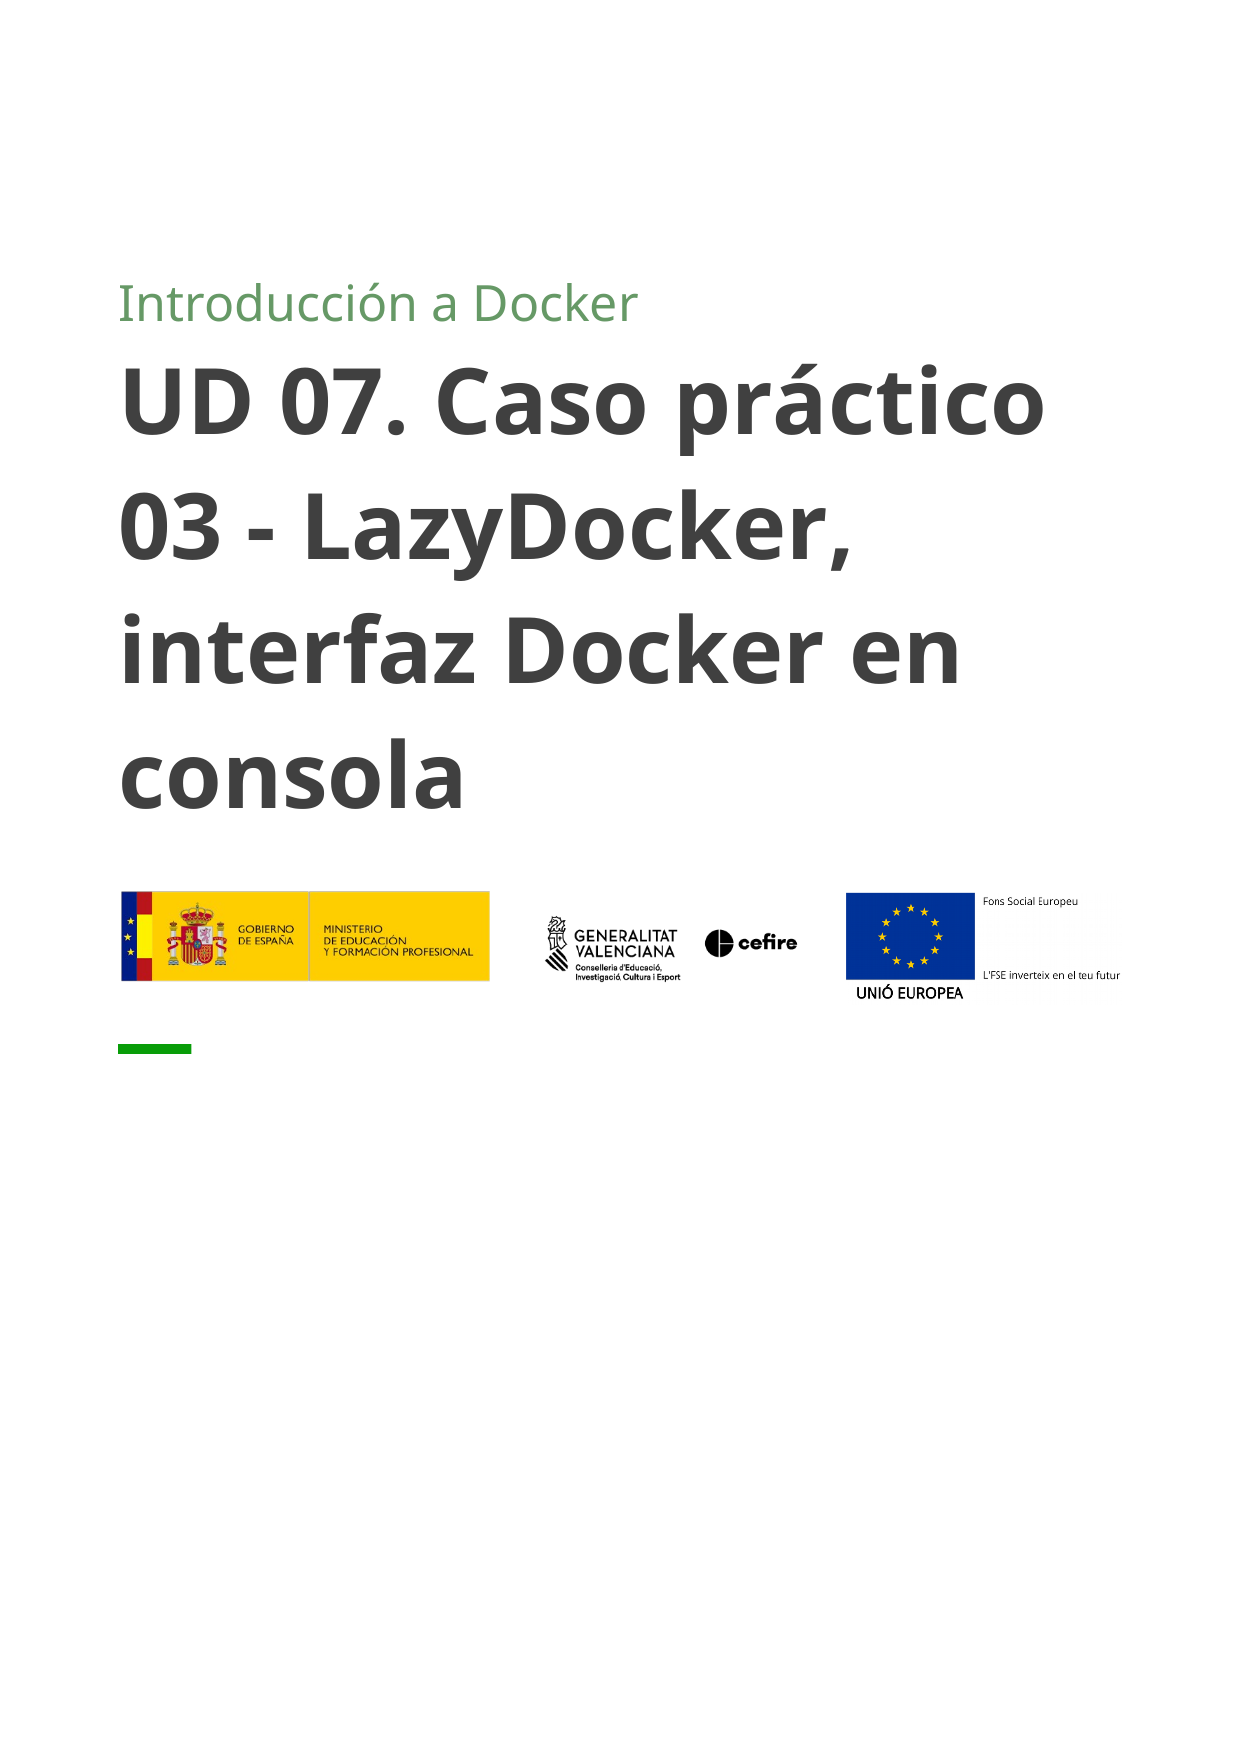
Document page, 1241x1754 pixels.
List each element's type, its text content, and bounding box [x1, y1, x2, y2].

picture [118, 885, 1123, 1005]
picture [118, 1044, 192, 1054]
title Introducción a Docker UD 07. Caso práctico 03 - LazyDocker, interfaz Docker en consola [118, 268, 1122, 836]
